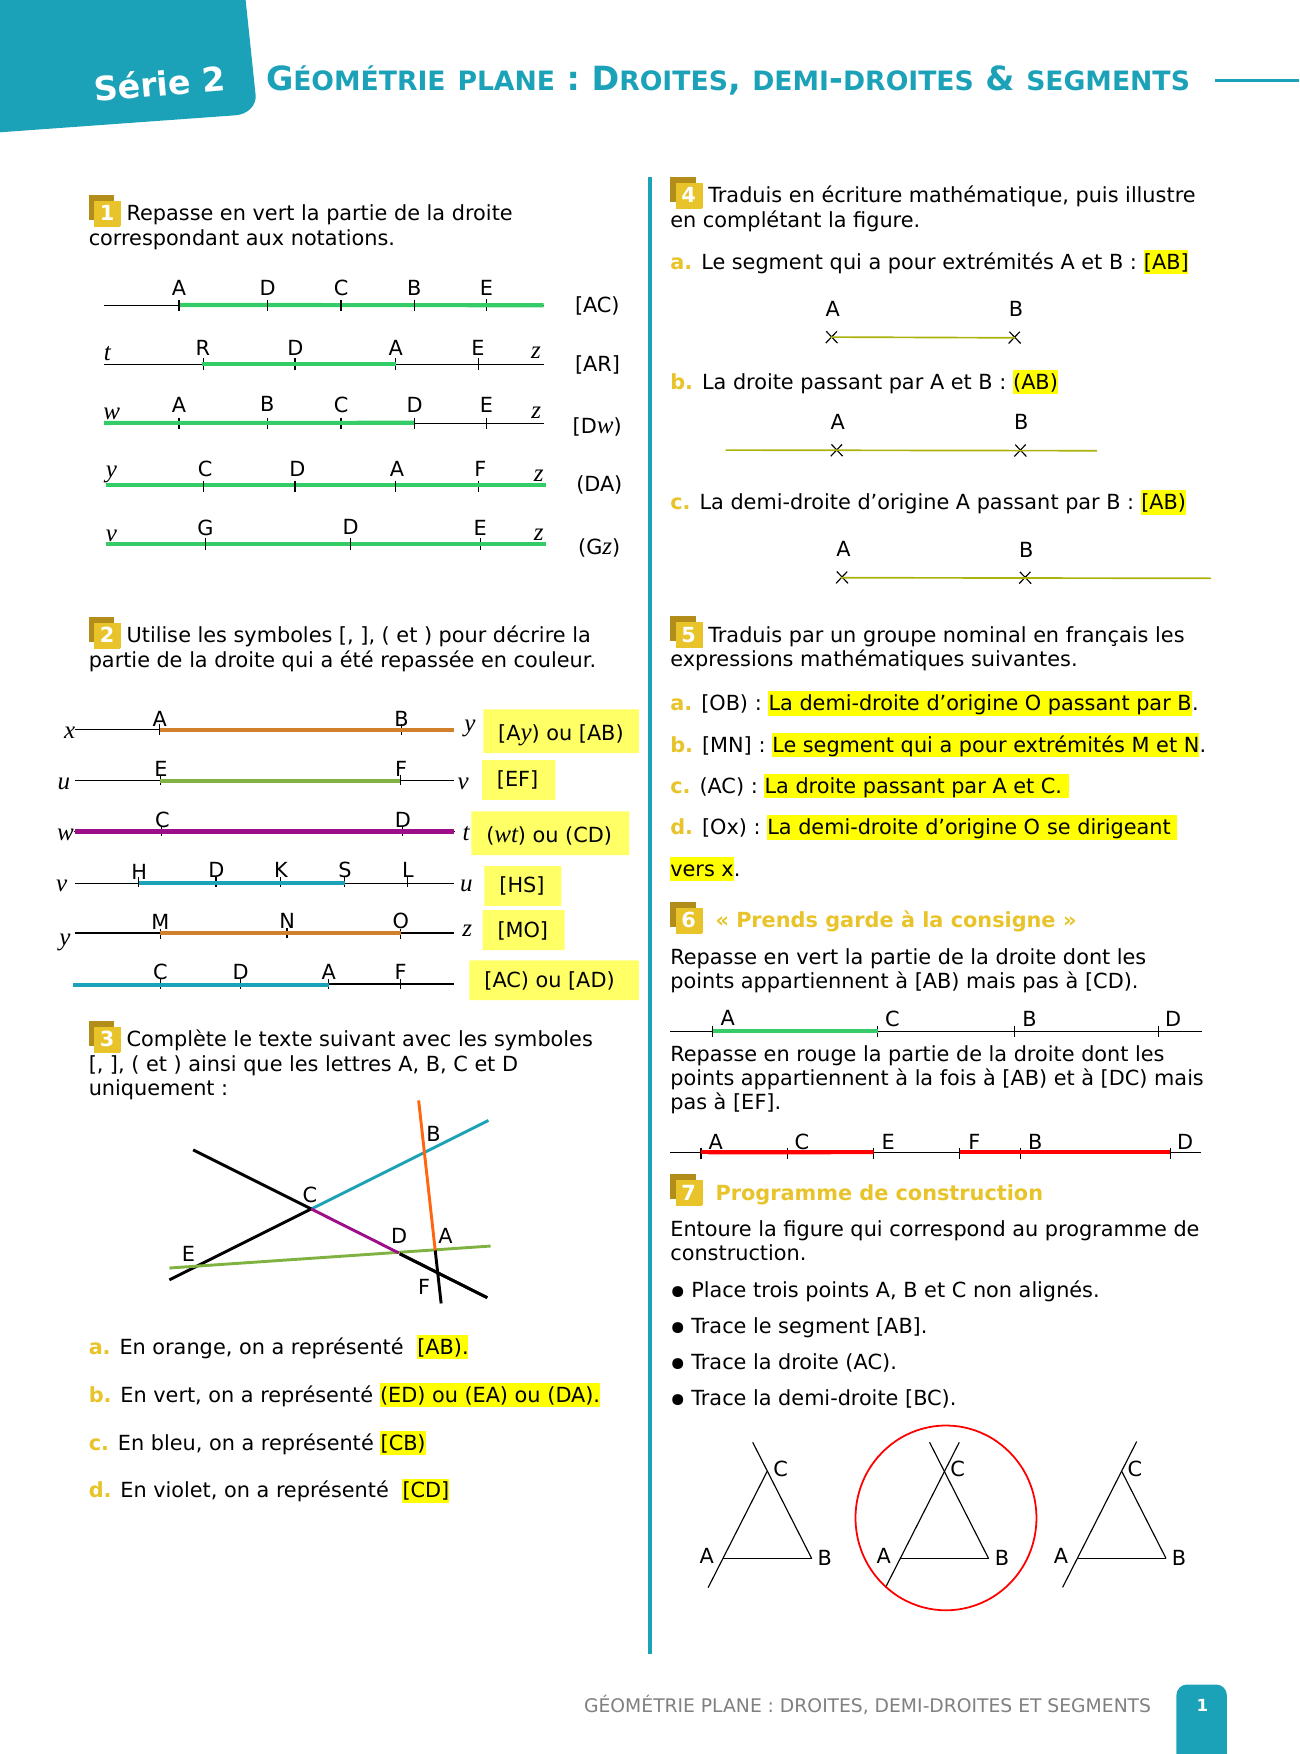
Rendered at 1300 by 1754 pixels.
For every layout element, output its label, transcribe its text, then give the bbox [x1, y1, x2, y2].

subtitle Entoure la figure qui correspond au programme de construction. [670, 1217, 1205, 1266]
list Le segment qui a pour extrémités A et B : [AB] [670, 250, 1144, 274]
subtitle Utilise les symboles [, ], ( et ) pour décrire la partie de la droite qui a été repassée en couleur. [88, 617, 629, 672]
list [OB) : La demi-droite d’origine O passant par B. [670, 678, 1211, 719]
list La droite passant par A et B : (AB) [670, 370, 1013, 394]
subtitle Trace la demi-droite [BC). [670, 1386, 1205, 1410]
list En bleu, on a représenté [CB) [88, 1431, 380, 1455]
list En orange, on a représenté [AB). [88, 1335, 417, 1359]
list La demi-droite d’origine A passant par B : [AB) [670, 490, 1141, 515]
subtitle Complète le texte suivant avec les symboles [, ], ( et ) ainsi que les lettres A, B, C et D uniquement : [88, 1021, 629, 1101]
subtitle Traduis en écriture mathématique, puis illustre en complétant la figure. [670, 177, 1211, 232]
subtitle Repasse en vert la partie de la droite correspondant aux notations. [88, 195, 629, 250]
list En vert, on a représenté (ED) ou (EA) ou (DA). [88, 1383, 380, 1407]
list [Ox) : La demi-droite d’origine O se dirigeant vers x. [670, 802, 1211, 884]
subtitle Trace le segment [AB]. [670, 1314, 1205, 1338]
subtitle Repasse en vert la partie de la droite dont les points appartiennent à [AB) mais pas à [CD). [670, 945, 1205, 994]
list En bleu, on a représenté [CB) [426, 1431, 629, 1455]
subtitle Traduis par un groupe nominal en français les expressions mathématiques suivantes. [670, 616, 1211, 672]
subtitle Place trois points A, B et C non alignés. [670, 1278, 1205, 1302]
list En violet, on a représenté [CD] [88, 1478, 629, 1503]
list (AC) : La droite passant par A et C. [670, 760, 1211, 802]
list En orange, on a représenté [AB). [468, 1335, 629, 1359]
subtitle « Prends garde à la consigne » [696, 902, 1211, 933]
list La droite passant par A et B : (AB) [1058, 370, 1211, 394]
subtitle Programme de construction [696, 1174, 1211, 1205]
subtitle Repasse en rouge la partie de la droite dont les points appartiennent à la fois à [AB) et à [DC) mais pas à [EF]. [670, 1042, 1205, 1114]
list [MN] : Le segment qui a pour extrémités M et N. [670, 719, 1211, 760]
subtitle Trace la droite (AC). [670, 1350, 1205, 1374]
